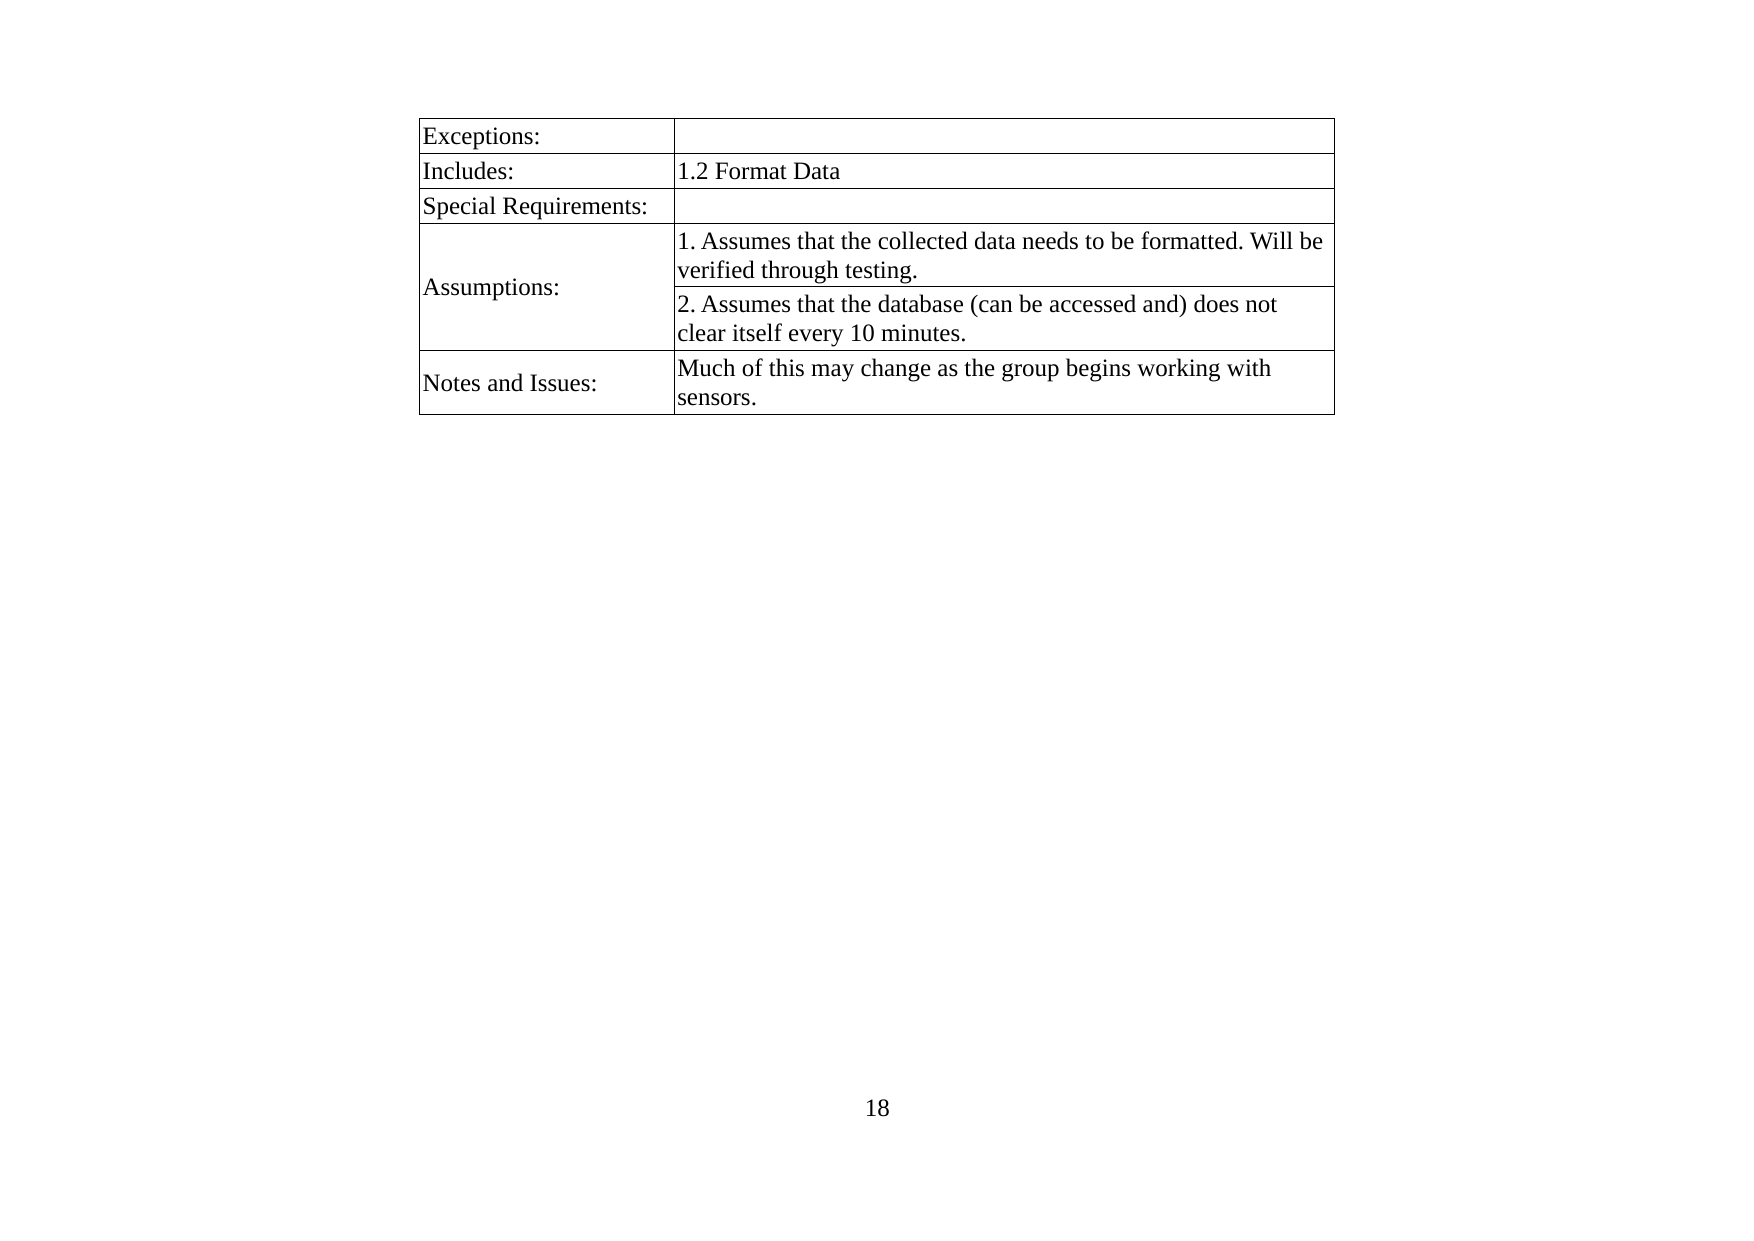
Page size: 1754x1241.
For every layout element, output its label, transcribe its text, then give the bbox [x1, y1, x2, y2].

table_cell [675, 189, 1334, 223]
table_cell [675, 119, 1334, 153]
table_cell Notes and Issues: [420, 351, 674, 414]
table_cell 1. Assumes that the collected data needs to be formatted. Will be verified through testing. [675, 224, 1334, 286]
table_cell Includes: [420, 154, 674, 188]
table_cell Exceptions: [420, 119, 674, 153]
table_cell 1.2 Format Data [675, 154, 1334, 188]
table_cell Special Requirements: [420, 189, 674, 223]
table_cell Assumptions: [420, 224, 674, 350]
table_cell 2. Assumes that the database (can be accessed and) does not clear itself every 10 minutes. [675, 287, 1334, 350]
table_cell Much of this may change as the group begins working with sensors. [675, 351, 1334, 414]
